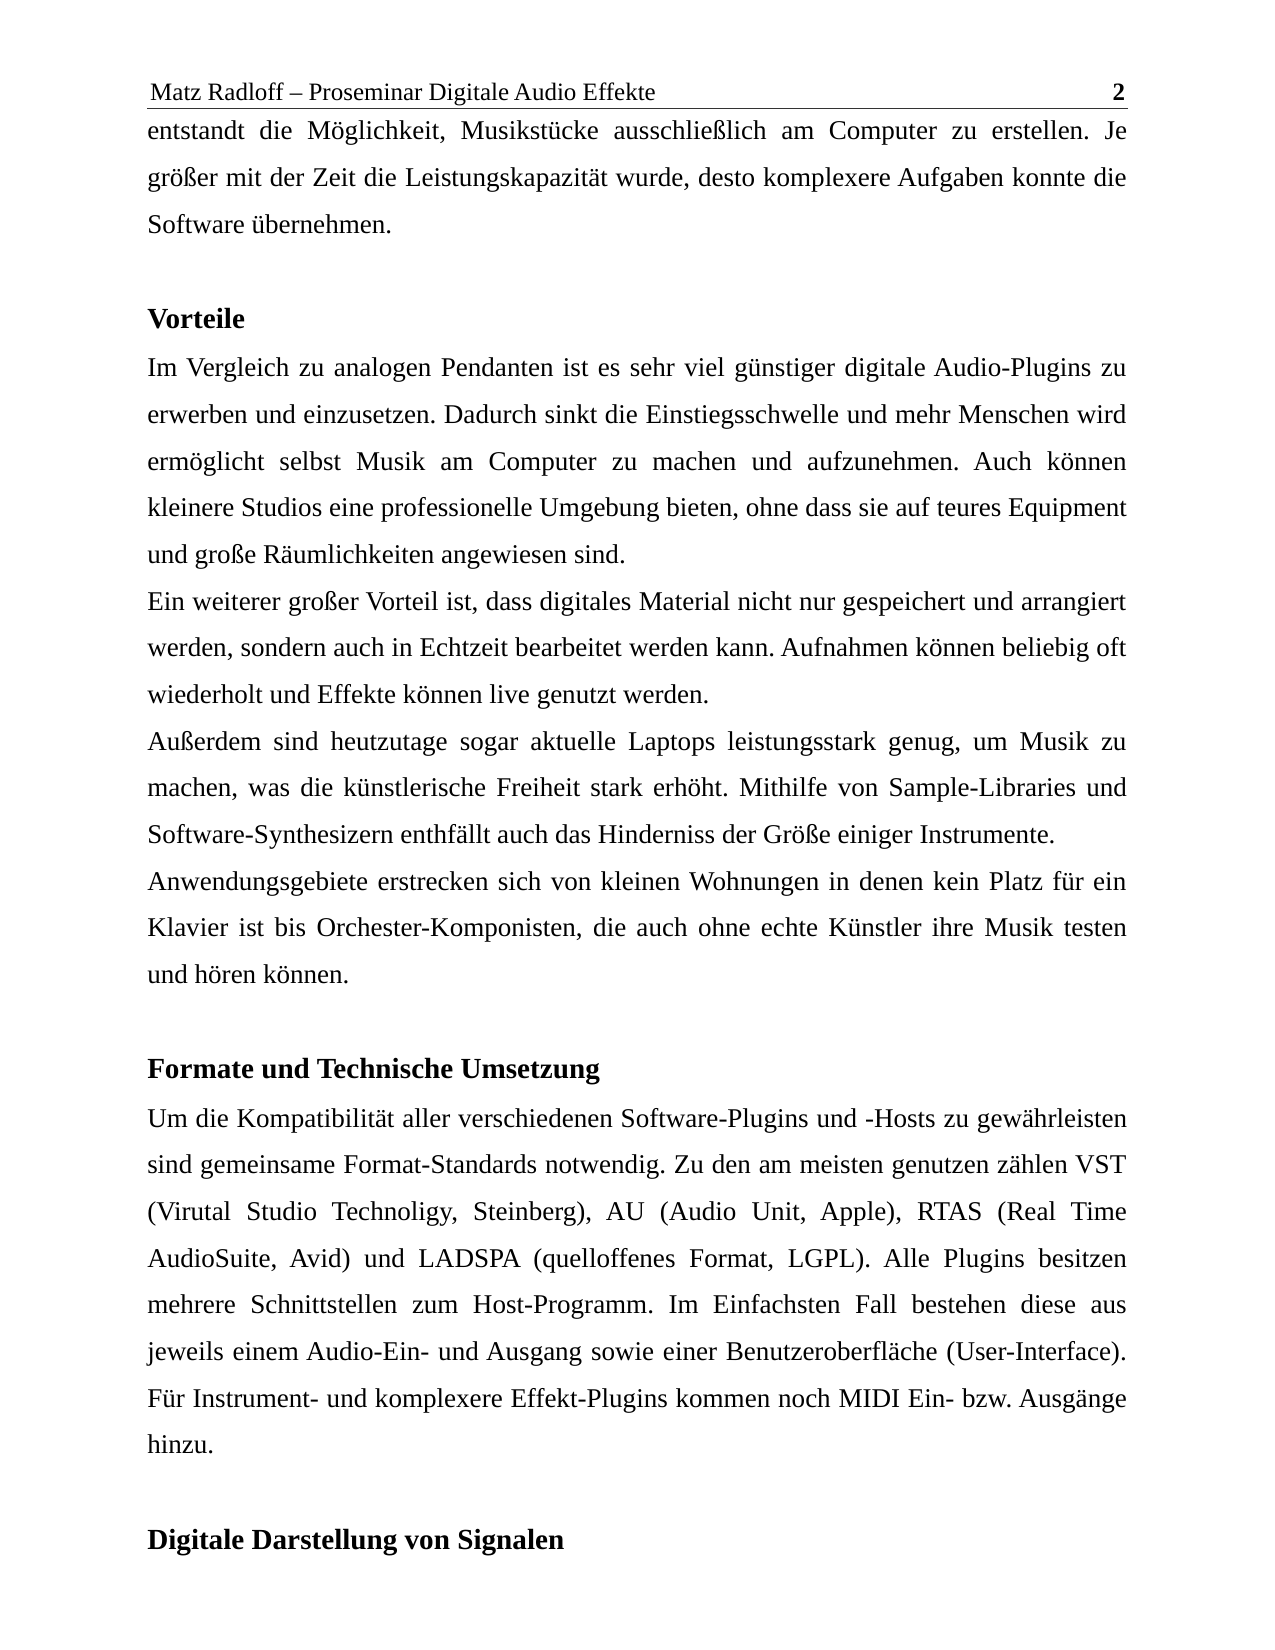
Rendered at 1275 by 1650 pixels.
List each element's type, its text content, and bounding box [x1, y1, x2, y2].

text entstandt die Möglichkeit, Musikstücke ausschließlich am Computer zu erstellen. Je größer mit der Zeit die Leistungskapazität wurde, desto komplexere Aufgaben konnte die Software übernehmen. [147, 114, 1128, 239]
text Digitale Darstellung von Signalen [147, 1522, 1128, 1555]
text Um die Kompatibilität aller verschiedenen Software-Plugins und -Hosts zu gewährleisten sind gemeinsame Format-Standards notwendig. Zu den am meisten genutzen zählen VST (Virutal Studio Technoligy, Steinberg), AU (Audio Unit, Apple), RTAS (Real Time AudioSuite, Avid) und LADSPA (quelloffenes Format, LGPL). Alle Plugins besitzen mehrere Schnittstellen zum Host-Programm. Im Einfachsten Fall bestehen diese aus jeweils einem Audio-Ein- und Ausgang sowie einer Benutzeroberfläche (User-Interface). Für Instrument- und komplexere Effekt-Plugins kommen noch MIDI Ein- bzw. Ausgänge hinzu. [147, 1102, 1128, 1459]
text Formate und Technische Umsetzung [147, 1051, 1128, 1085]
text Anwendungsgebiete erstrecken sich von kleinen Wohnungen in denen kein Platz für ein Klavier ist bis Orchester-Komponisten, die auch ohne echte Künstler ihre Musik testen und hören können. [147, 865, 1128, 989]
text Im Vergleich zu analogen Pendanten ist es sehr viel günstiger digitale Audio-Plugins zu erwerben und einzusetzen. Dadurch sinkt die Einstiegsschwelle und mehr Menschen wird ermöglicht selbst Musik am Computer zu machen und aufzunehmen. Auch können kleinere Studios eine professionelle Umgebung bieten, ohne dass sie auf teures Equipment und große Räumlichkeiten angewiesen sind. [147, 351, 1128, 569]
text Außerdem sind heutzutage sogar aktuelle Laptops leistungsstark genug, um Musik zu machen, was die künstlerische Freiheit stark erhöht. Mithilfe von Sample-Libraries und Software-Synthesizern enthfällt auch das Hinderniss der Größe einiger Instrumente. [147, 725, 1128, 849]
text Ein weiterer großer Vorteil ist, dass digitales Material nicht nur gespeichert und arrangiert werden, sondern auch in Echtzeit bearbeitet werden kann. Aufnahmen können beliebig oft wiederholt und Effekte können live genutzt werden. [147, 585, 1128, 709]
text Vorteile [147, 301, 1128, 335]
